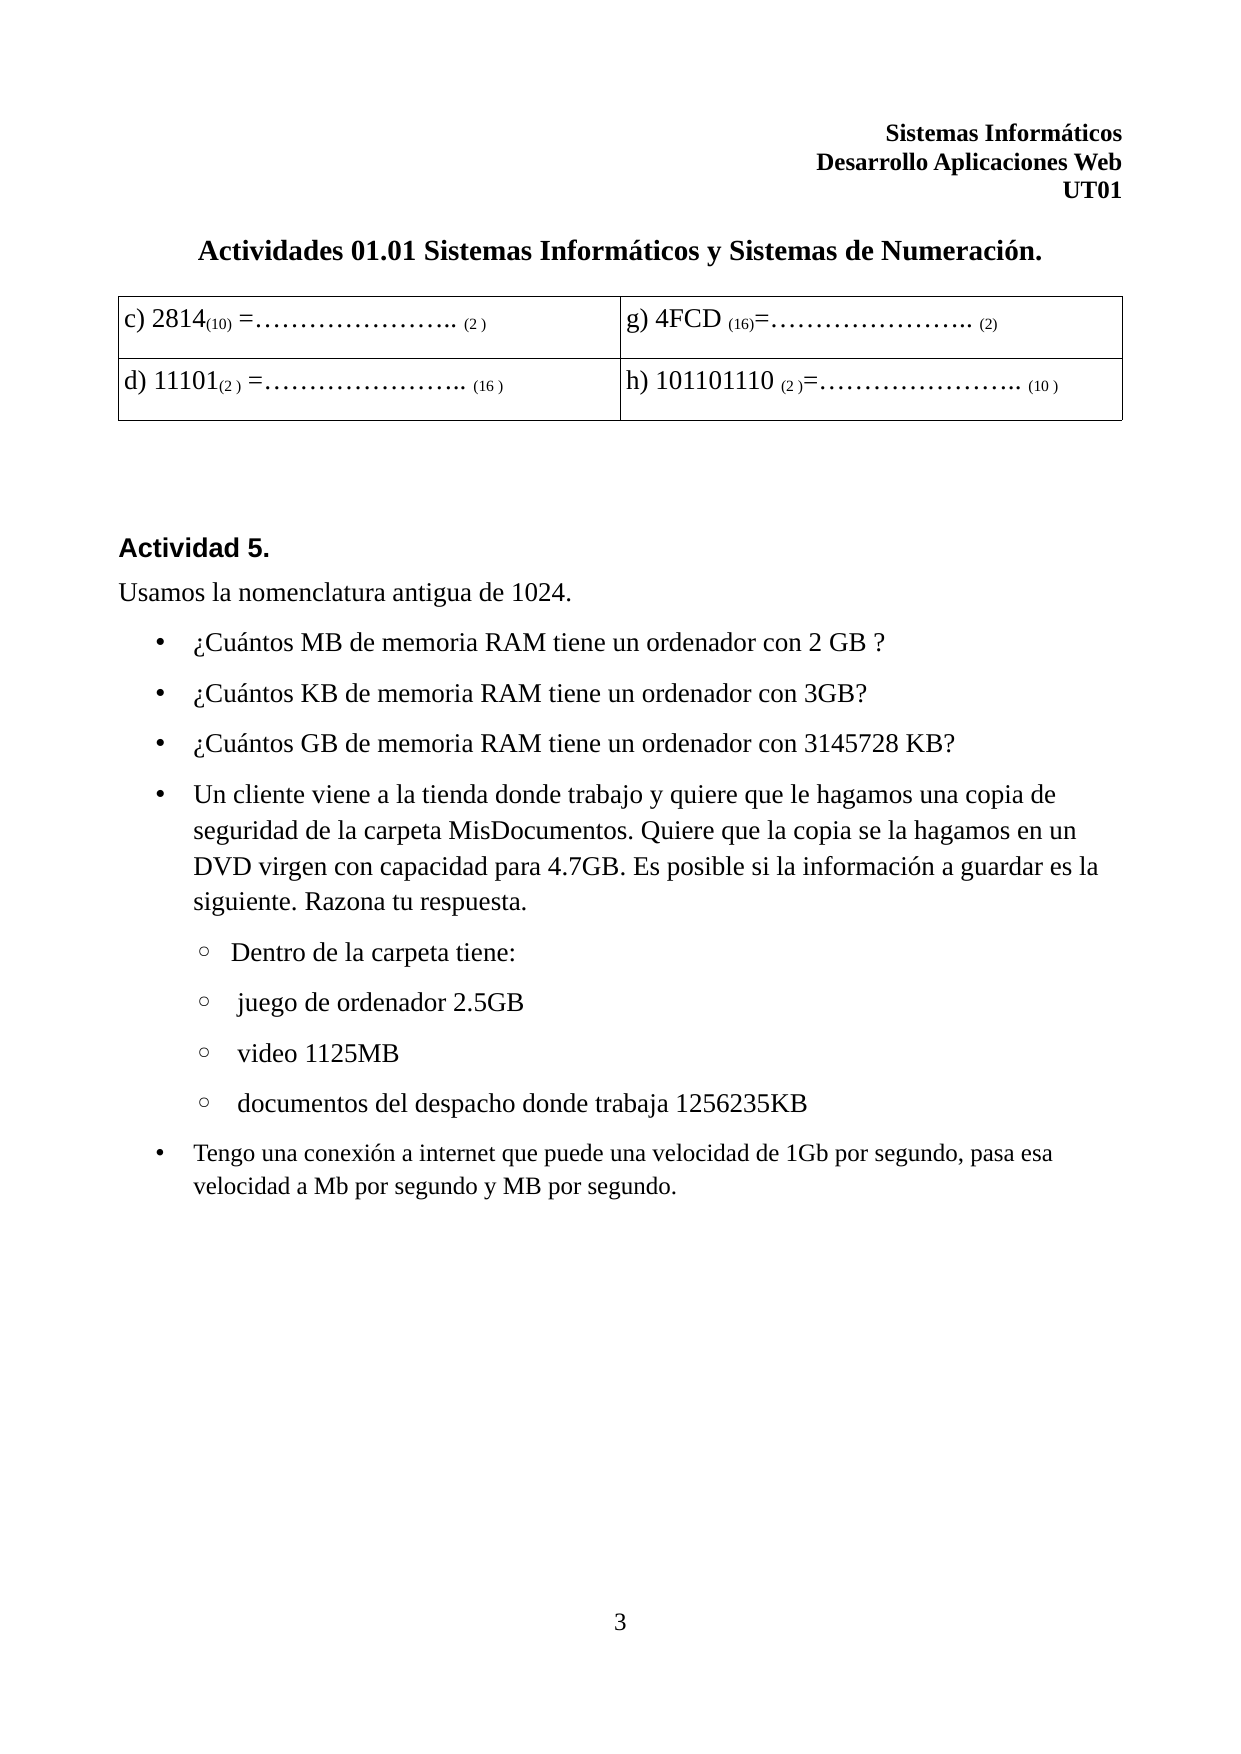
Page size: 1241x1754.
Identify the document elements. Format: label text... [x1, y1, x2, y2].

list juego de ordenador 2.5GB [193, 986, 1122, 1017]
list ¿Cuántos MB de memoria RAM tiene un ordenador con 2 GB ? [156, 627, 1122, 658]
list video 1125MB [193, 1037, 1122, 1068]
list Un cliente viene a la tienda donde trabajo y quiere que le hagamos una copia de seguridad de la carpeta MisDocumentos. Quiere que la copia se la hagamos en un DVD virgen con capacidad para 4.7GB. Es posible si la información a guardar es la siguiente. Razona tu respuesta. [156, 778, 1122, 917]
text Usamos la nomenclatura antigua de 1024. [118, 576, 1122, 607]
list documentos del despacho donde trabaja 1256235KB [193, 1087, 1122, 1118]
list Dentro de la carpeta tiene: [193, 936, 1122, 967]
list Tengo una conexión a internet que puede una velocidad de 1Gb por segundo, pasa esa velocidad a Mb por segundo y MB por segundo. [156, 1138, 1122, 1199]
list ¿Cuántos GB de memoria RAM tiene un ordenador con 3145728 KB? [156, 728, 1122, 759]
table_cell g) 4FCD (16)=………………….. (2) [621, 297, 1122, 358]
table_cell d) 11101(2 ) =………………….. (16 ) [119, 359, 620, 420]
table_cell h) 101101110 (2 )=………………….. (10 ) [621, 359, 1122, 420]
list ¿Cuántos KB de memoria RAM tiene un ordenador con 3GB? [156, 677, 1122, 708]
table_cell c) 2814(10) =………………….. (2 ) [119, 297, 620, 358]
subtitle Actividad 5. [118, 532, 1122, 564]
